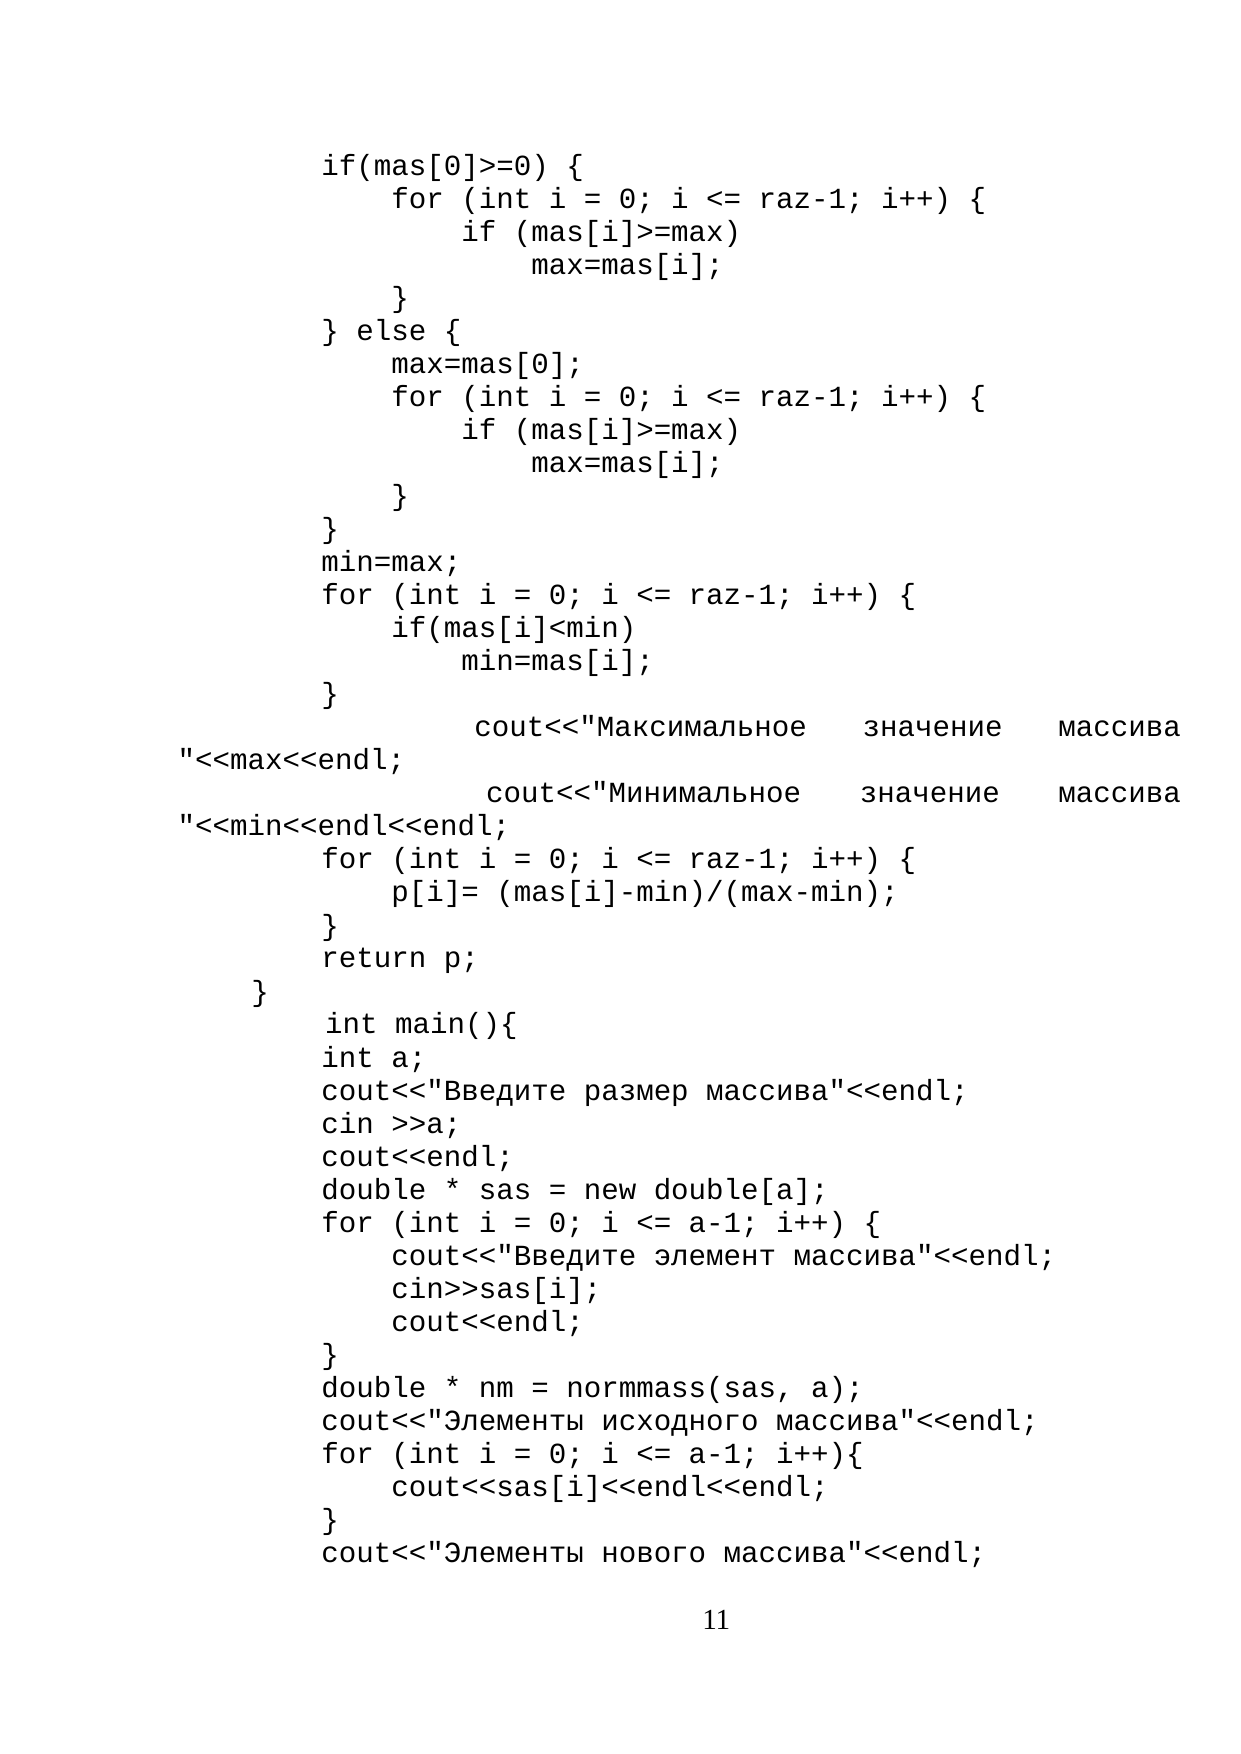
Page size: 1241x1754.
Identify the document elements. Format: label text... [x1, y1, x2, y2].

text cout<<"Элементы нового массива"<<endl; [177, 1538, 1181, 1571]
text } [177, 1340, 1181, 1373]
text } [177, 481, 1181, 514]
text return p; [177, 944, 1181, 977]
text max=mas[i]; [177, 250, 1181, 283]
text for (int i = 0; i <= raz-1; i++) { [177, 844, 1181, 878]
text if(mas[i]<min) [177, 613, 1181, 646]
text cout<<"Введите размер массива"<<endl; [177, 1076, 1181, 1109]
text } [177, 1505, 1181, 1538]
text min=max; [177, 547, 1181, 580]
text for (int i = 0; i <= a-1; i++) { [177, 1208, 1181, 1241]
text } [177, 679, 1181, 712]
text int main(){ [177, 1010, 1181, 1043]
text if (mas[i]>=max) [177, 217, 1181, 250]
text } else { [177, 316, 1181, 349]
text int a; [177, 1043, 1181, 1076]
text cout<<sas[i]<<endl<<endl; [177, 1472, 1181, 1505]
text min=mas[i]; [177, 646, 1181, 679]
text } [177, 514, 1181, 547]
text if (mas[i]>=max) [177, 415, 1181, 448]
text max=mas[i]; [177, 448, 1181, 481]
text p[i]= (mas[i]-min)/(max-min); [177, 878, 1181, 911]
text cout<<"Элементы исходного массива"<<endl; [177, 1406, 1181, 1439]
text } [177, 283, 1181, 316]
text cout<<"Максимальное значение массива "<<max<<endl; [177, 712, 1181, 778]
text cout<<endl; [177, 1142, 1181, 1175]
text } [177, 977, 1181, 1010]
text for (int i = 0; i <= raz-1; i++) { [177, 382, 1181, 415]
text cin>>sas[i]; [177, 1274, 1181, 1307]
text for (int i = 0; i <= a-1; i++){ [177, 1439, 1181, 1472]
text if(mas[0]>=0) { [177, 151, 1181, 184]
text cout<<endl; [177, 1307, 1181, 1340]
text cin >>a; [177, 1109, 1181, 1142]
text for (int i = 0; i <= raz-1; i++) { [177, 580, 1181, 613]
text } [177, 911, 1181, 944]
text double * sas = new double[a]; [177, 1175, 1181, 1208]
text double * nm = normmass(sas, a); [177, 1373, 1181, 1406]
text cout<<"Введите элемент массива"<<endl; [177, 1241, 1181, 1274]
text max=mas[0]; [177, 349, 1181, 382]
text cout<<"Минимальное значение массива "<<min<<endl<<endl; [177, 778, 1181, 844]
text for (int i = 0; i <= raz-1; i++) { [177, 184, 1181, 217]
